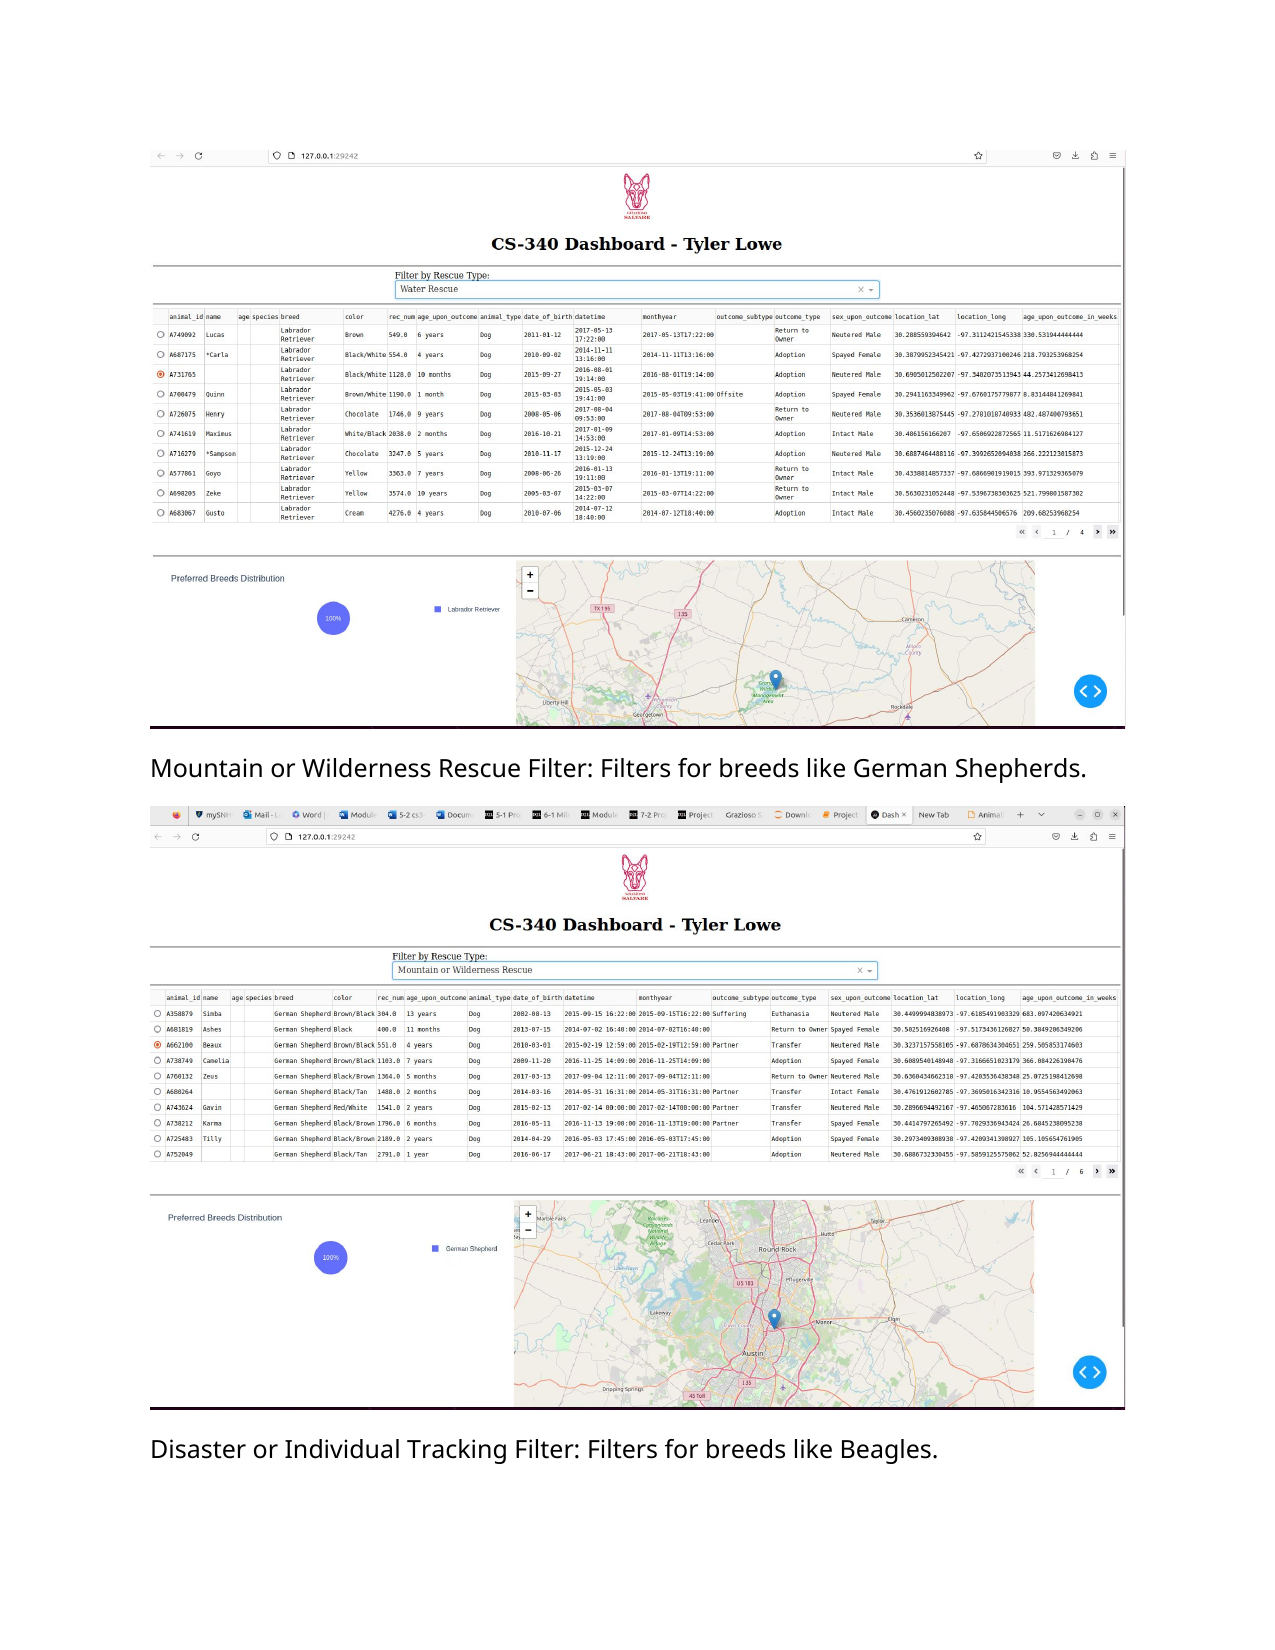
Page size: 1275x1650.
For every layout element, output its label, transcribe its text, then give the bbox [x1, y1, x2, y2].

text Mountain or Wilderness Rescue Filter: Filters for breeds like German Shepherds. [150, 750, 1125, 784]
text Disaster or Individual Tracking Filter: Filters for breeds like Beagles. [150, 1432, 1125, 1466]
